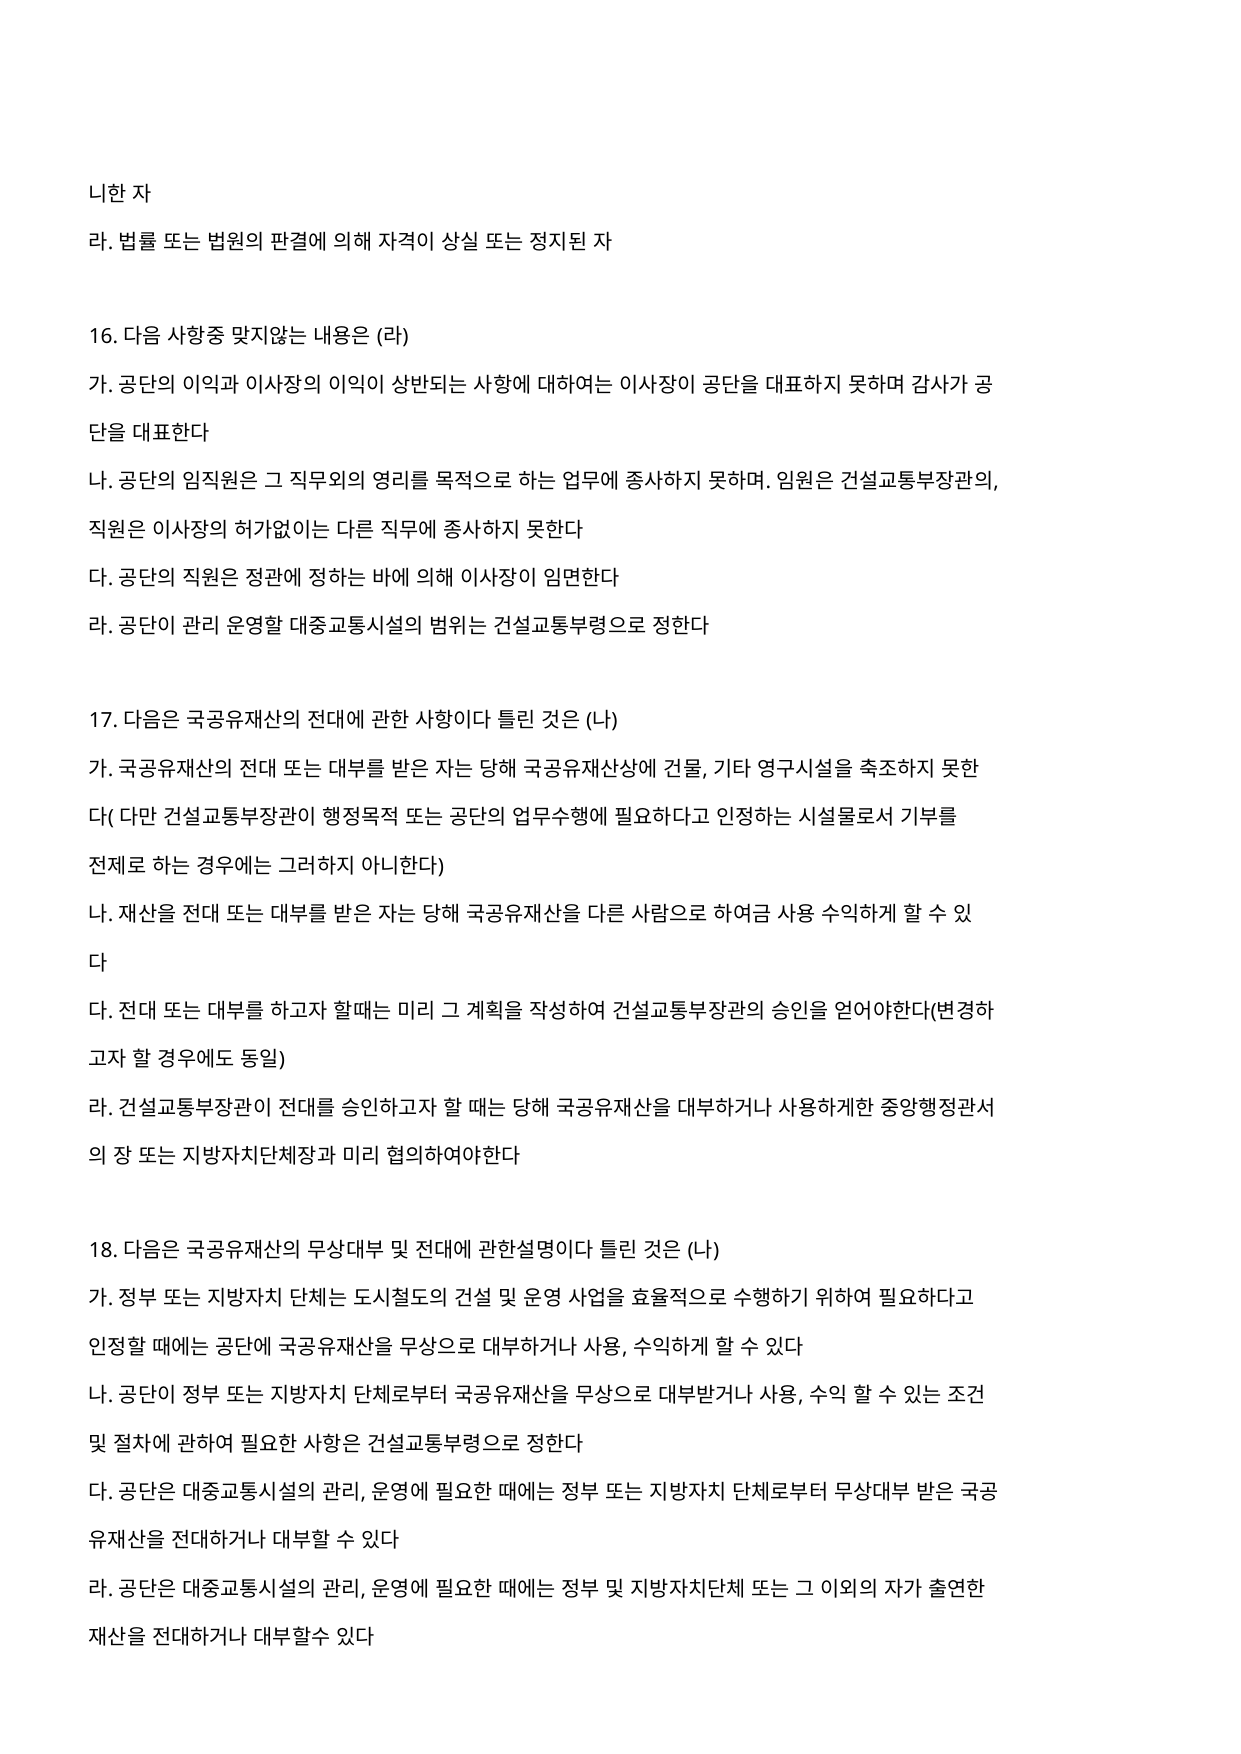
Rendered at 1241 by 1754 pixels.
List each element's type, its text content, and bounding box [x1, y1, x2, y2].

text 라. 건설교통부장관이 전대를 승인하고자 할 때는 당해 국공유재산을 대부하거나 사용하게한 중앙행정관서 [88, 1091, 1152, 1121]
text 다. 공단은 대중교통시설의 관리, 운영에 필요한 때에는 정부 또는 지방자치 단체로부터 무상대부 받은 국공 [88, 1475, 1152, 1506]
text 나. 재산을 전대 또는 대부를 받은 자는 당해 국공유재산을 다른 사람으로 하여금 사용 수익하게 할 수 있 [88, 897, 1152, 928]
text 가. 정부 또는 지방자치 단체는 도시철도의 건설 및 운영 사업을 효율적으로 수행하기 위하여 필요하다고 [88, 1282, 1152, 1312]
text 다. 공단의 직원은 정관에 정하는 바에 의해 이사장이 임면한다 [88, 561, 1152, 592]
text 재산을 전대하거나 대부할수 있다 [88, 1621, 1152, 1651]
text 나. 공단이 정부 또는 지방자치 단체로부터 국공유재산을 무상으로 대부받거나 사용, 수익 할 수 있는 조건 [88, 1378, 1152, 1409]
text 나. 공단의 임직원은 그 직무외의 영리를 목적으로 하는 업무에 종사하지 못하며. 임원은 건설교통부장관의, [88, 464, 1152, 495]
text 다 [88, 946, 1152, 976]
text 전제로 하는 경우에는 그러하지 아니한다) [88, 849, 1152, 879]
text 유재산을 전대하거나 대부할 수 있다 [88, 1524, 1152, 1554]
text 라. 법률 또는 법원의 판결에 의해 자격이 상실 또는 정지된 자 [88, 226, 1152, 256]
text 가. 국공유재산의 전대 또는 대부를 받은 자는 당해 국공유재산상에 건물, 기타 영구시설을 축조하지 못한 [88, 752, 1152, 782]
text 17. 다음은 국공유재산의 전대에 관한 사항이다 틀린 것은 (나) [88, 704, 1152, 734]
text 및 절차에 관하여 필요한 사항은 건설교통부령으로 정한다 [88, 1427, 1152, 1457]
text 다( 다만 건설교통부장관이 행정목적 또는 공단의 업무수행에 필요하다고 인정하는 시설물로서 기부를 [88, 801, 1152, 831]
text 직원은 이사장의 허가없이는 다른 직무에 종사하지 못한다 [88, 513, 1152, 543]
text 다. 전대 또는 대부를 하고자 할때는 미리 그 계획을 작성하여 건설교통부장관의 승인을 얻어야한다(변경하 [88, 994, 1152, 1024]
text 니한 자 [88, 177, 1152, 207]
text 단을 대표한다 [88, 416, 1152, 446]
text 라. 공단이 관리 운영할 대중교통시설의 범위는 건설교통부령으로 정한다 [88, 610, 1152, 640]
text 16. 다음 사항중 맞지않는 내용은 (라) [88, 319, 1152, 350]
text 라. 공단은 대중교통시설의 관리, 운영에 필요한 때에는 정부 및 지방자치단체 또는 그 이외의 자가 출연한 [88, 1572, 1152, 1602]
text 의 장 또는 지방자치단체장과 미리 협의하여야한다 [88, 1139, 1152, 1170]
text 고자 할 경우에도 동일) [88, 1043, 1152, 1073]
text 가. 공단의 이익과 이사장의 이익이 상반되는 사항에 대하여는 이사장이 공단을 대표하지 못하며 감사가 공 [88, 368, 1152, 398]
text 18. 다음은 국공유재산의 무상대부 및 전대에 관한설명이다 틀린 것은 (나) [88, 1233, 1152, 1263]
text 인정할 때에는 공단에 국공유재산을 무상으로 대부하거나 사용, 수익하게 할 수 있다 [88, 1330, 1152, 1360]
